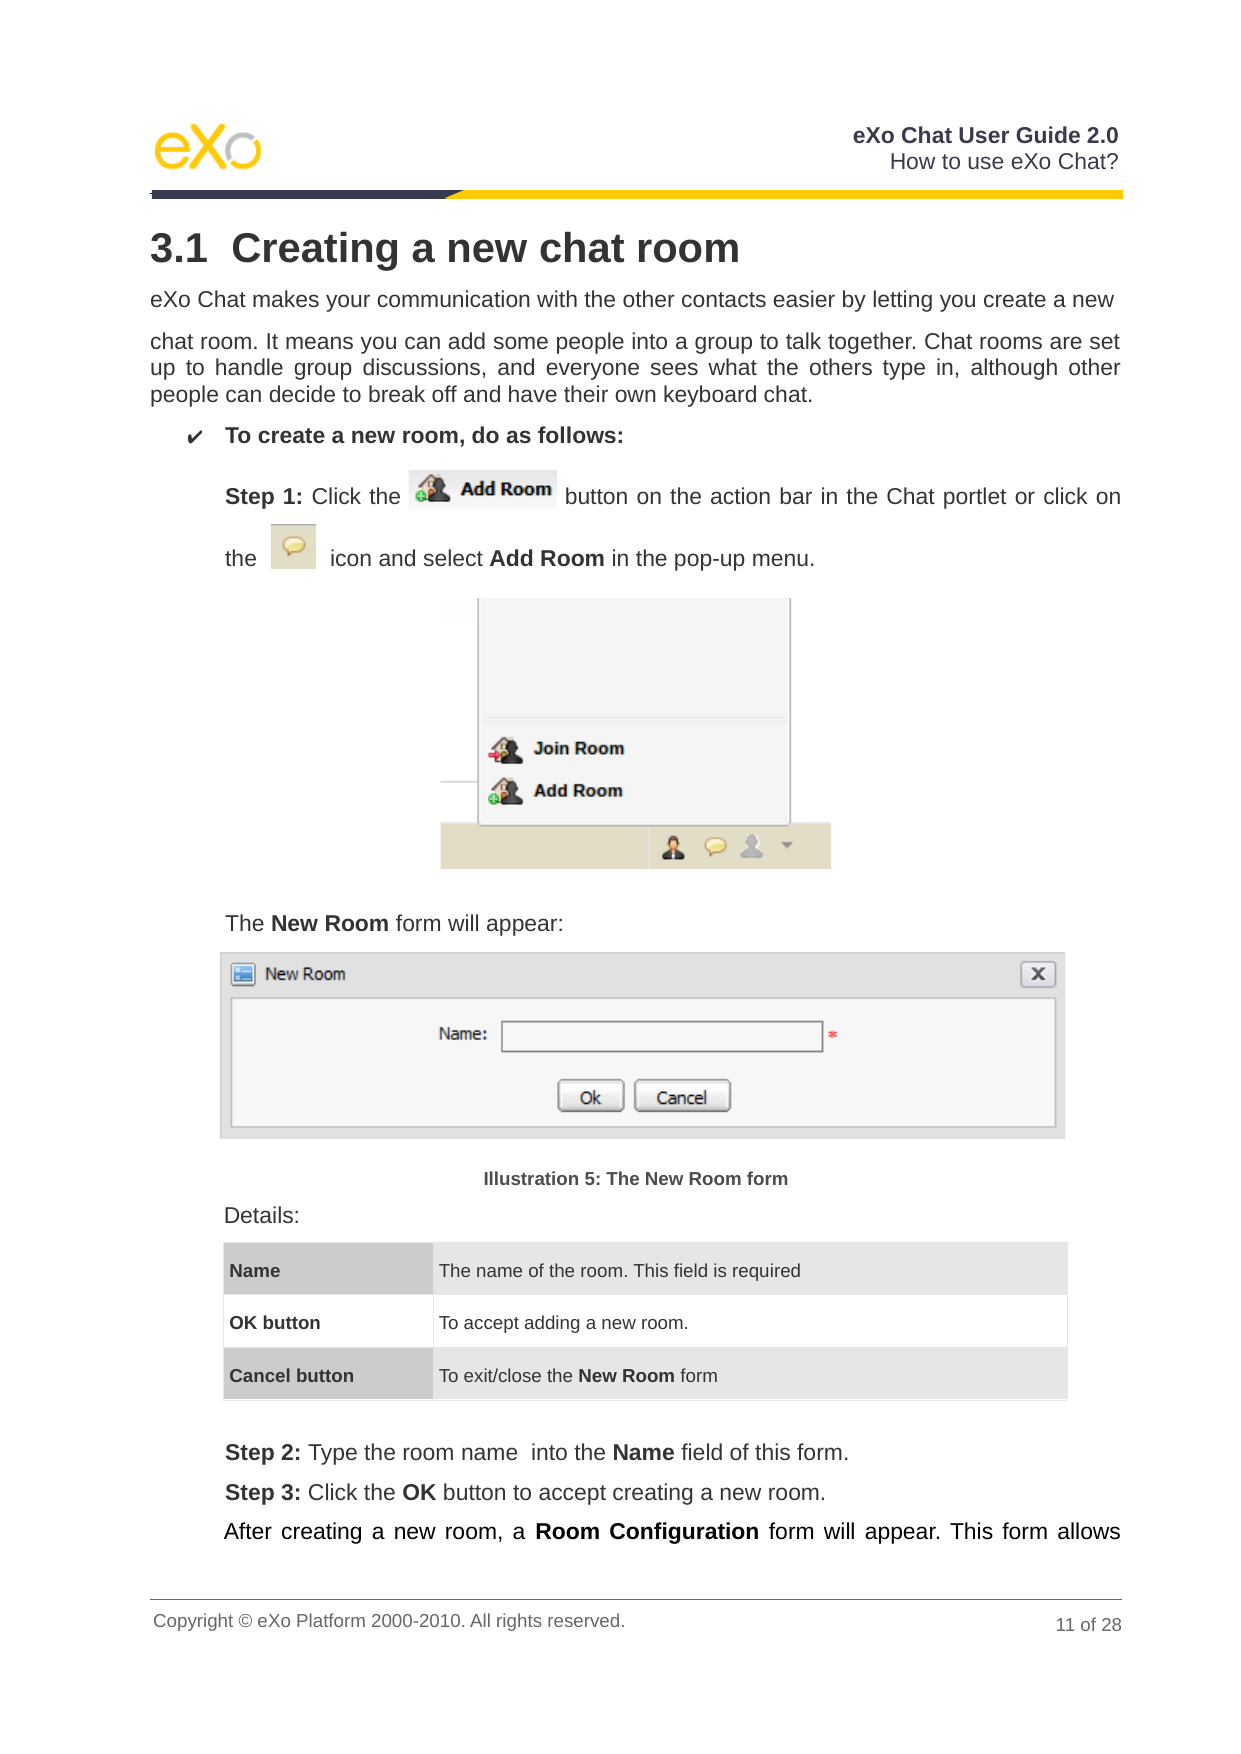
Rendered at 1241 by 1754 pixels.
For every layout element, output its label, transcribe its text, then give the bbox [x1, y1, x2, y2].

text chat room. It means you can add some people into a group to talk together. Chat rooms are set up to handle group discussions, and everyone sees what the others type in, although other people can decide to break off and have their own keyboard chat. [150, 328, 1122, 407]
list To create a new room, do as follows: [187, 422, 1122, 448]
picture [408, 470, 557, 510]
table_cell OK button [224, 1295, 433, 1347]
picture [155, 123, 262, 170]
list The New Room form will appear: [187, 910, 1122, 937]
table_cell To exit/close the New Room form [434, 1348, 1067, 1399]
picture [151, 190, 1124, 199]
subtitle Creating a new chat room [150, 223, 1122, 271]
list Step 2: Type the room name into the Name field of this form. [187, 1439, 1122, 1466]
table_cell Cancel button [224, 1348, 433, 1399]
table_header The name of the room. This field is required [434, 1243, 1067, 1294]
table_header Name [224, 1243, 433, 1294]
text Details: [223, 950, 1122, 1229]
table_cell To accept adding a new room. [434, 1295, 1067, 1347]
picture [220, 952, 1066, 1139]
picture [440, 598, 832, 869]
text eXo Chat makes your communication with the other contacts easier by letting you create a new [150, 286, 1122, 313]
list Step 3: Click the OK button to accept creating a new room. [187, 1479, 1122, 1505]
list Step 1: Click thebutton on the action bar in the Chat portlet or click on the icon and select Add Room in the pop-up menu. [187, 463, 1122, 576]
text Illustration 5: The New Room form [206, 1028, 1066, 1189]
text [206, 953, 220, 1028]
text After creating a new room, a Room Configuration form will appear. This form allows [223, 1518, 1122, 1544]
picture [270, 524, 317, 569]
